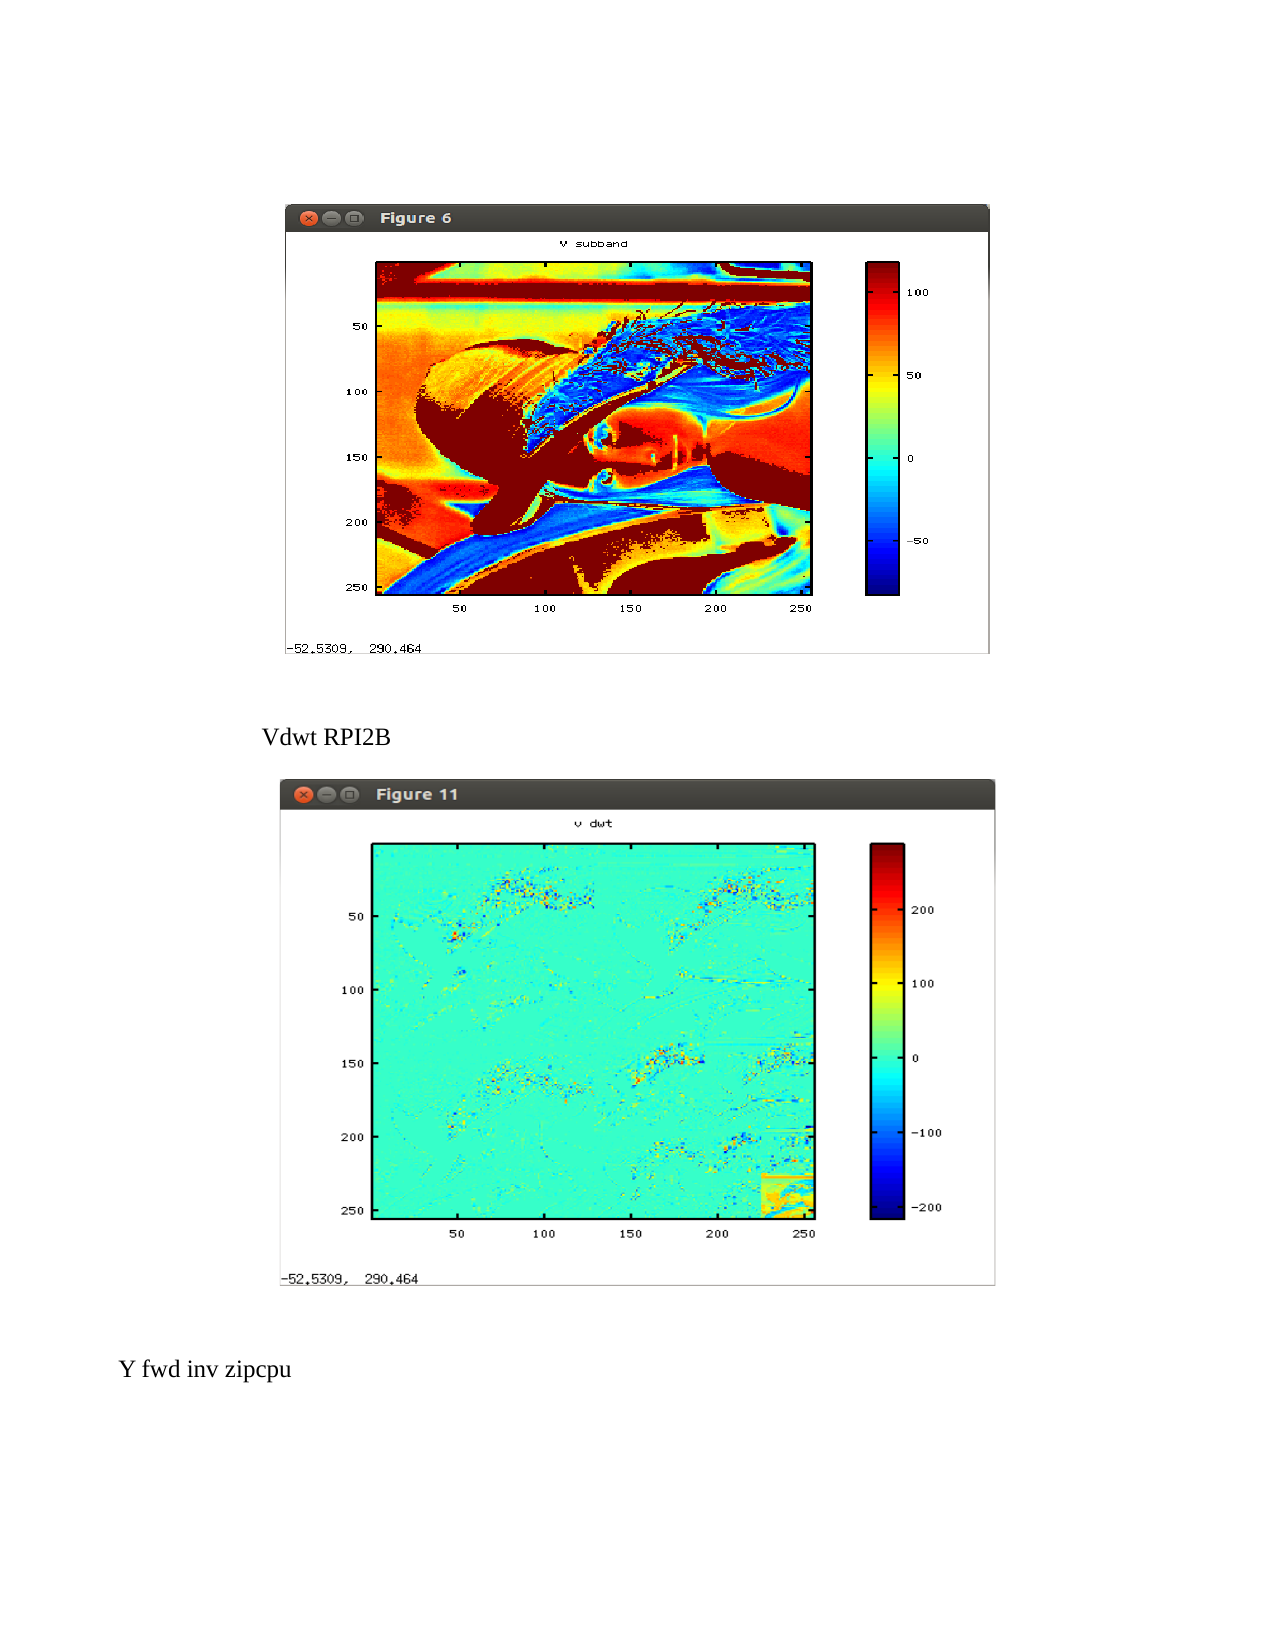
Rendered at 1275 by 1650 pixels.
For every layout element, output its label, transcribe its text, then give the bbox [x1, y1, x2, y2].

picture [279, 779, 996, 1286]
text Vdwt RPI2B [118, 722, 1157, 751]
picture [285, 204, 990, 654]
text Y fwd inv zipcpu [118, 1354, 1157, 1383]
